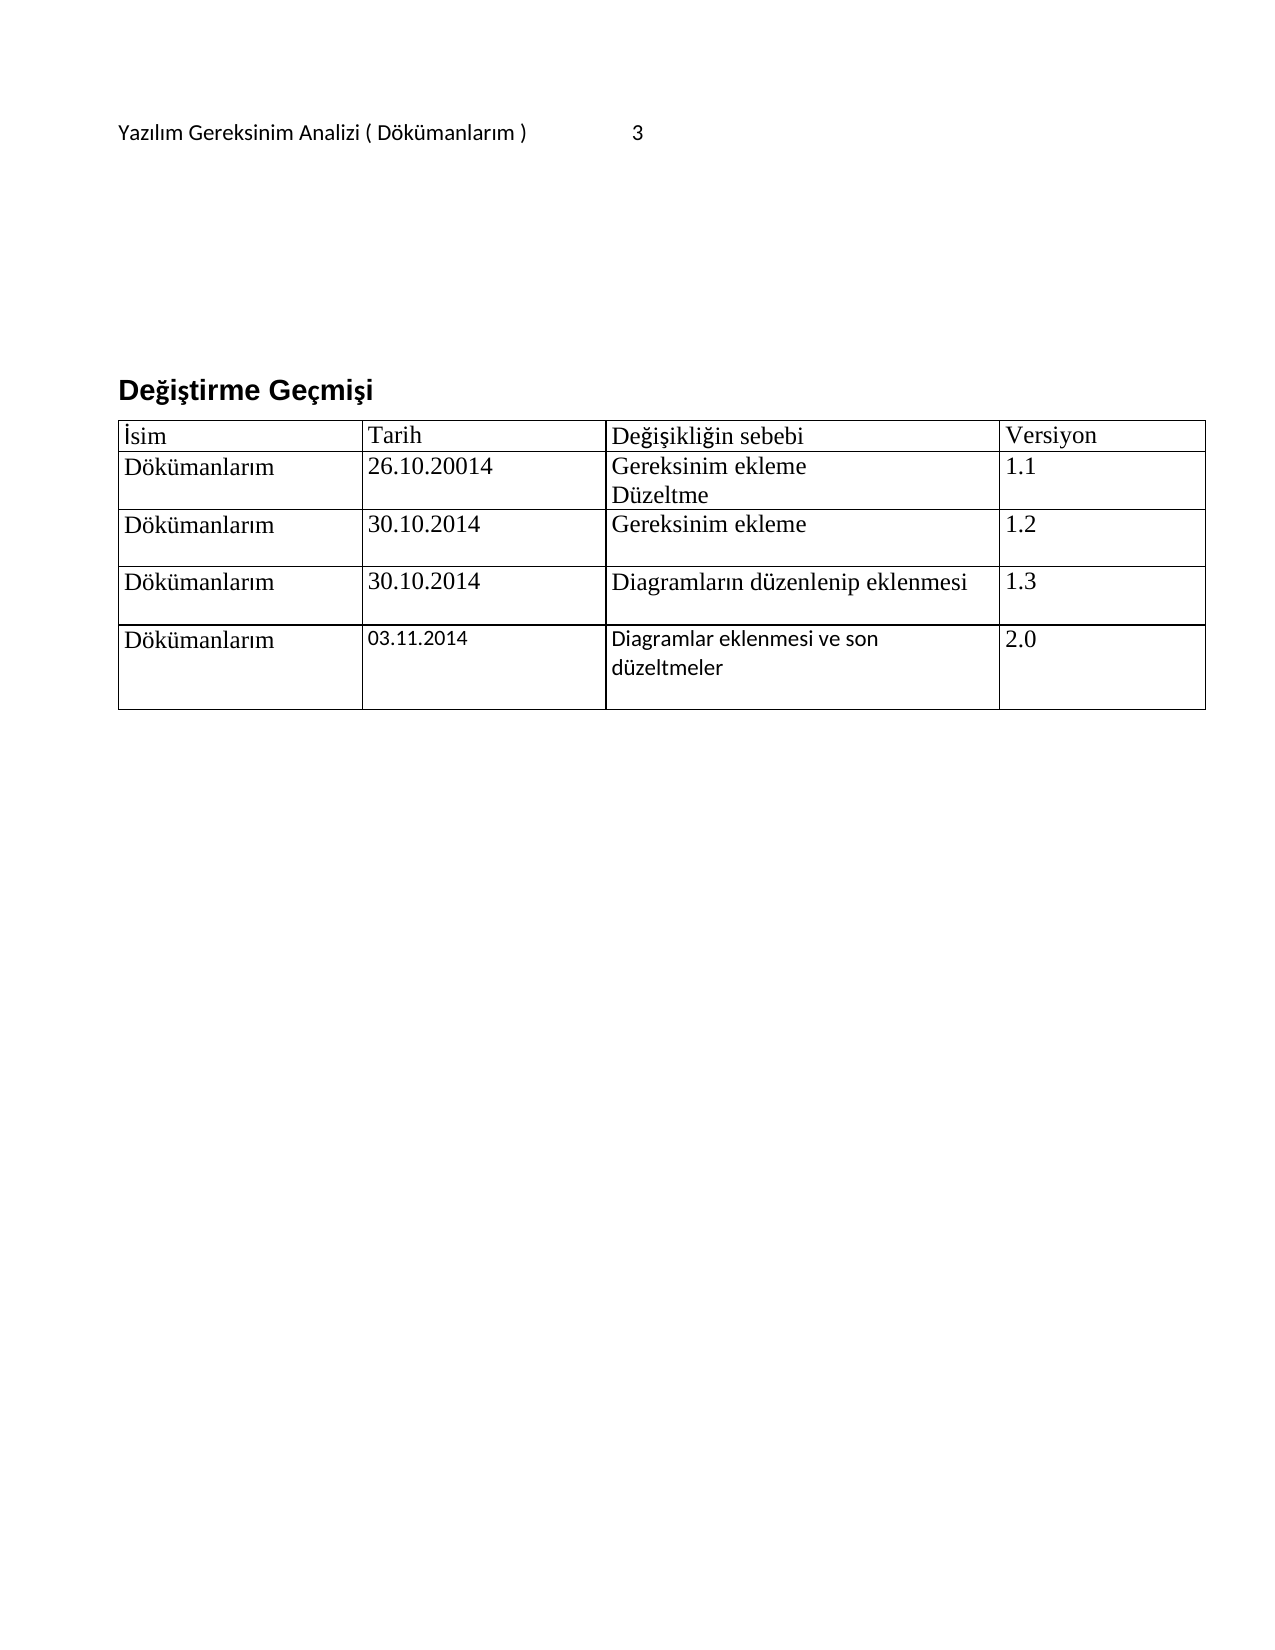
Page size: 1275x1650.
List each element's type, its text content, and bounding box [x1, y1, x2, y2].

table_cell Dökümanlarım [119, 567, 362, 624]
table_header Değişikliğin sebebi [607, 421, 999, 451]
table_cell Dökümanlarım [119, 510, 362, 566]
table_cell 2.0 [1000, 626, 1205, 709]
table_header Tarih [363, 421, 605, 451]
table_cell Gereksinim ekleme [607, 510, 999, 566]
table_cell Dökümanlarım [119, 452, 362, 509]
table_header Versiyon [1000, 421, 1205, 451]
table_cell Dökümanlarım [119, 626, 362, 709]
table_cell 03.11.2014 [363, 626, 605, 709]
table_cell 30.10.2014 [363, 567, 605, 624]
table_cell Gereksinim ekleme Düzeltme [607, 452, 999, 509]
subtitle Değiştirme Geçmişi [118, 372, 1157, 408]
table_cell 1.3 [1000, 567, 1205, 624]
table_cell Diagramlar eklenmesi ve son düzeltmeler [607, 626, 999, 709]
table_cell Diagramların düzenlenip eklenmesi [607, 567, 999, 624]
table_cell 30.10.2014 [363, 510, 605, 566]
table_cell 1.2 [1000, 510, 1205, 566]
table_cell 26.10.20014 [363, 452, 605, 509]
table_header İsim [119, 421, 362, 451]
table_cell 1.1 [1000, 452, 1205, 509]
